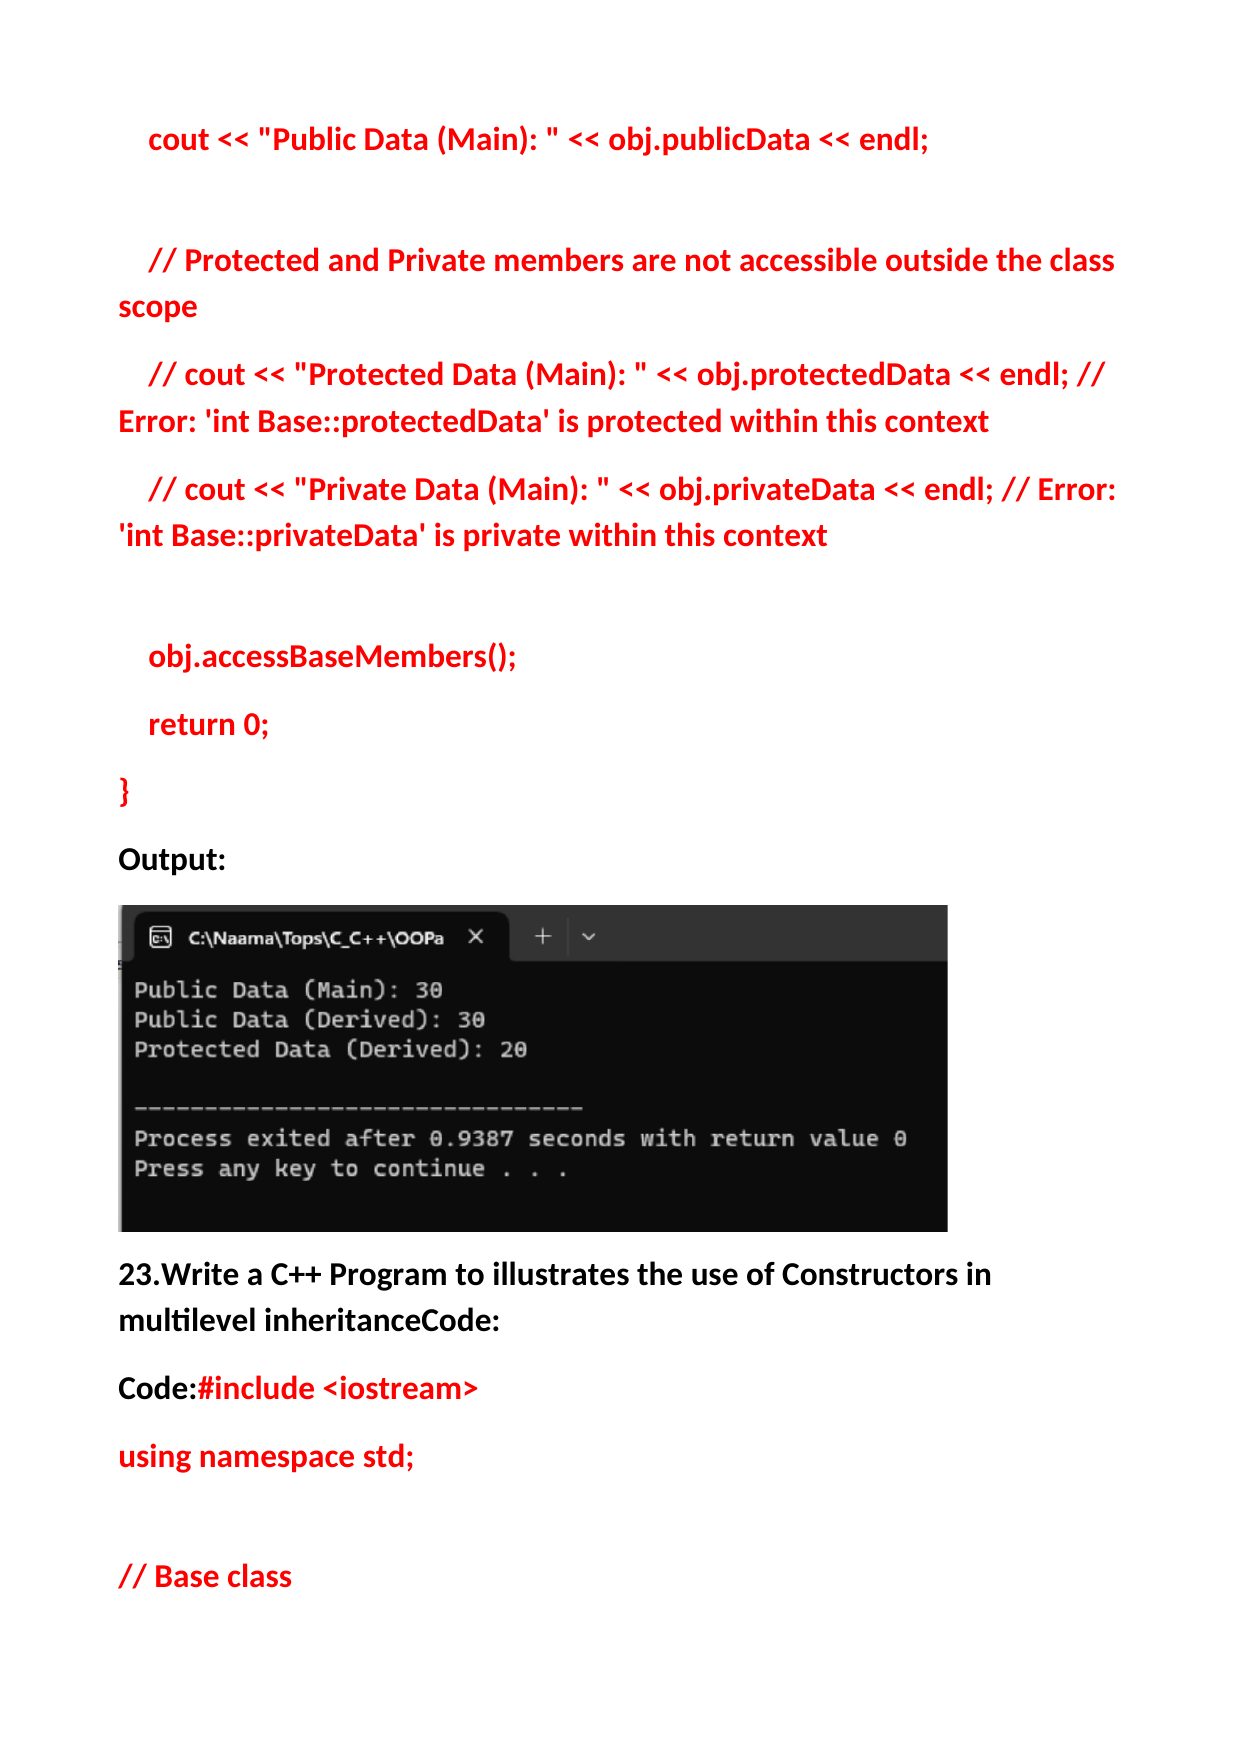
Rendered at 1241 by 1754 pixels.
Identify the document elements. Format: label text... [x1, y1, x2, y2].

text 23.Write a C++ Program to illustrates the use of Constructors in multilevel inheritanceCode: [118, 1253, 1122, 1340]
text // cout << "Protected Data (Main): " << obj.protectedData << endl; // Error: 'int Base::protectedData' is protected within this context [118, 353, 1122, 441]
text cout << "Public Data (Main): " << obj.publicData << endl; [118, 118, 1122, 159]
text Code:#include <iostream> [118, 1367, 1122, 1408]
text return 0; [118, 702, 1122, 743]
text // Protected and Private members are not accessible outside the class scope [118, 239, 1122, 326]
text } [118, 770, 1122, 811]
text obj.accessBaseMembers(); [118, 635, 1122, 676]
text Output: [118, 838, 1122, 878]
text // Base class [118, 1555, 1122, 1596]
text // cout << "Private Data (Main): " << obj.privateData << endl; // Error: 'int Base::privateData' is private within this context [118, 467, 1122, 555]
text using namespace std; [118, 1435, 1122, 1475]
